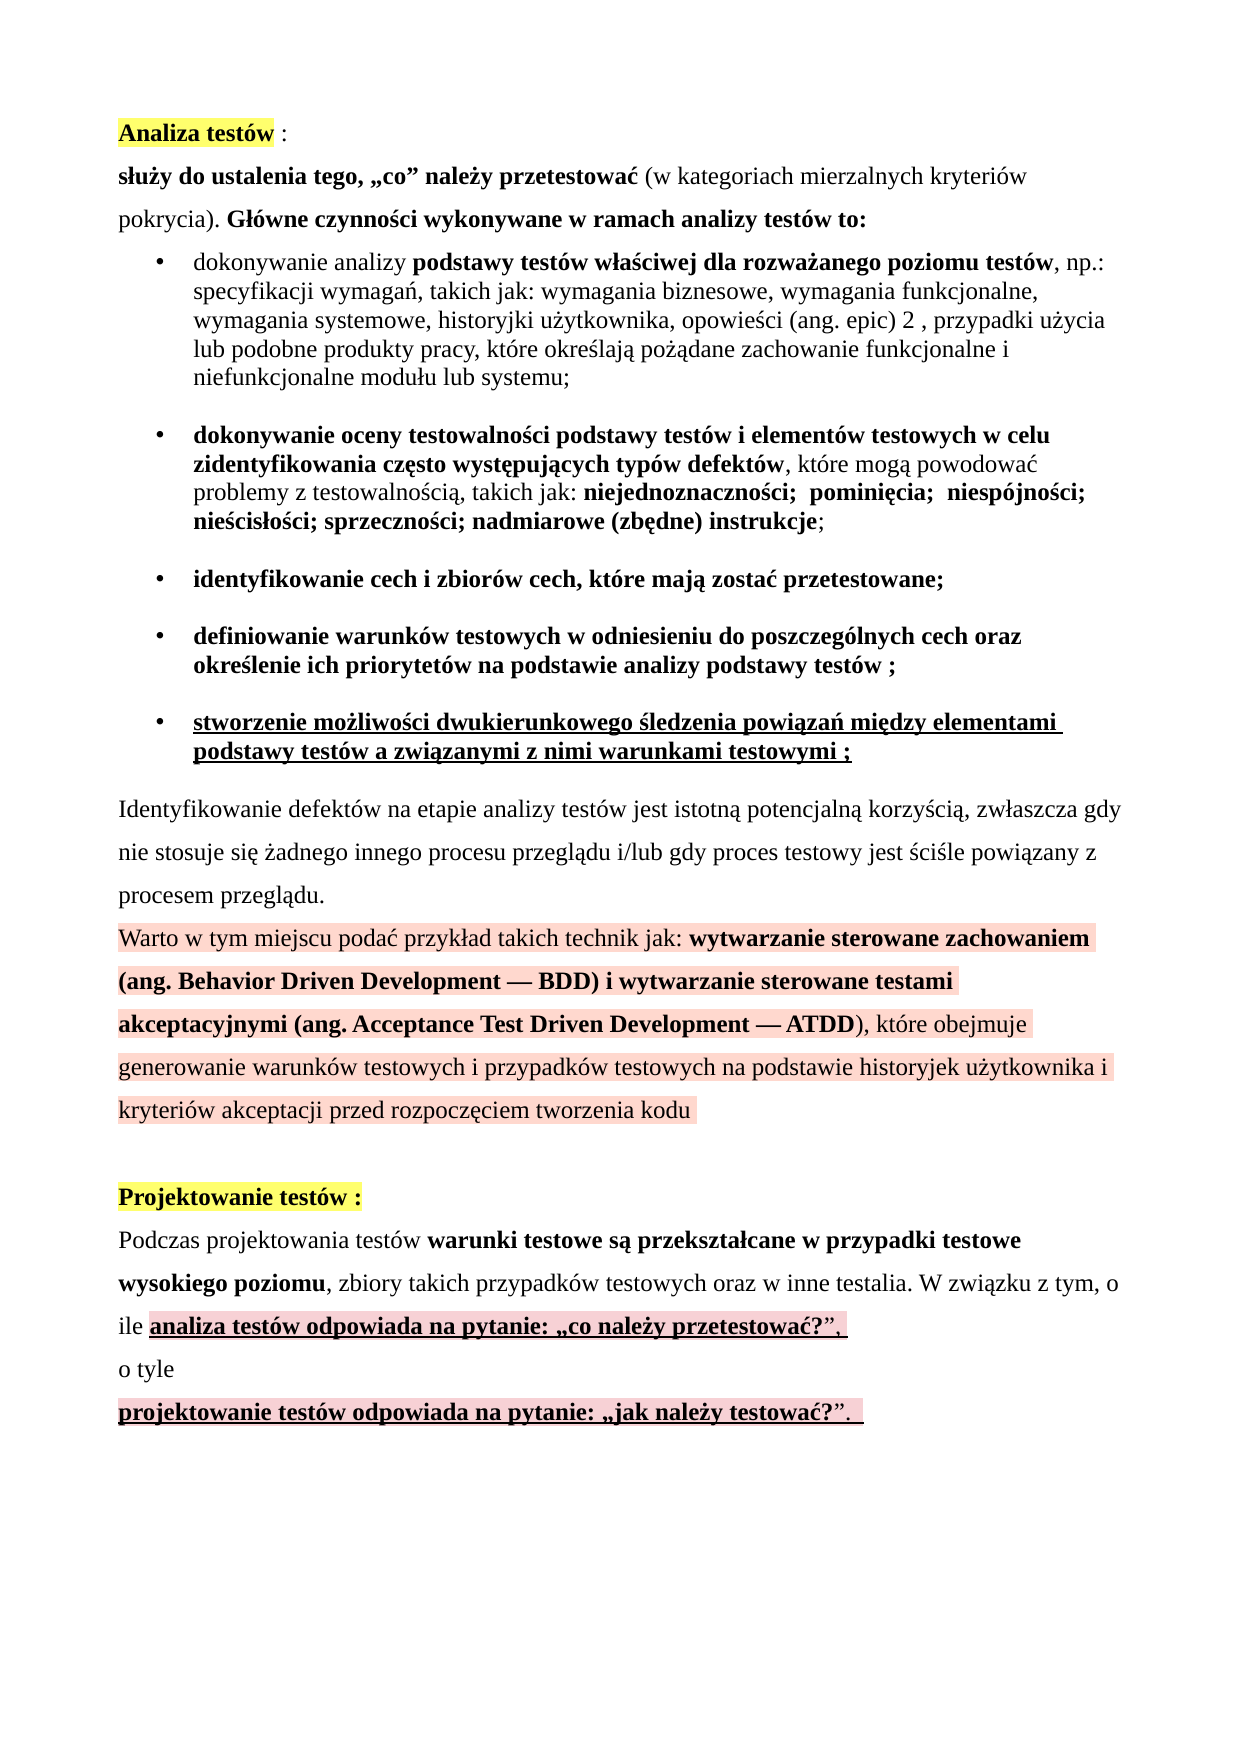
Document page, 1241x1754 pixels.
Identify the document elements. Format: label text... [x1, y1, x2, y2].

text służy do ustalenia tego, „co” należy przetestować (w kategoriach mierzalnych kryteriów pokrycia). Główne czynności wykonywane w ramach analizy testów to: [118, 161, 1122, 233]
list dokonywanie oceny testowalności podstawy testów i elementów testowych w celu zidentyfikowania często występujących typów defektów, które mogą powodować problemy z testowalnością, takich jak: niejednoznaczności; pominięcia; niespójności; nieścisłości; sprzeczności; nadmiarowe (zbędne) instrukcje; [156, 420, 1122, 535]
text Analiza testów : [118, 118, 1122, 147]
list identyfikowanie cech i zbiorów cech, które mają zostać przetestowane; [156, 564, 1122, 592]
list definiowanie warunków testowych w odniesieniu do poszczególnych cech oraz określenie ich priorytetów na podstawie analizy podstawy testów ; [156, 621, 1122, 679]
text projektowanie testów odpowiada na pytanie: „jak należy testować?”. [118, 1397, 1122, 1426]
text Identyfikowanie defektów na etapie analizy testów jest istotną potencjalną korzyścią, zwłaszcza gdy nie stosuje się żadnego innego procesu przeglądu i/lub gdy proces testowy jest ściśle powiązany z procesem przeglądu. [118, 794, 1122, 909]
text Projektowanie testów : [118, 1182, 1122, 1211]
text Podczas projektowania testów warunki testowe są przekształcane w przypadki testowe wysokiego poziomu, zbiory takich przypadków testowych oraz w inne testalia. W związku z tym, o ile analiza testów odpowiada na pytanie: „co należy przetestować?”, [118, 1225, 1122, 1340]
list dokonywanie analizy podstawy testów właściwej dla rozważanego poziomu testów, np.: specyfikacji wymagań, takich jak: wymagania biznesowe, wymagania funkcjonalne, wymagania systemowe, historyjki użytkownika, opowieści (ang. epic) 2 , przypadki użycia lub podobne produkty pracy, które określają pożądane zachowanie funkcjonalne i niefunkcjonalne modułu lub systemu; [156, 247, 1122, 391]
text Warto w tym miejscu podać przykład takich technik jak: wytwarzanie sterowane zachowaniem (ang. Behavior Driven Development — BDD) i wytwarzanie sterowane testami akceptacyjnymi (ang. Acceptance Test Driven Development — ATDD), które obejmuje generowanie warunków testowych i przypadków testowych na podstawie historyjek użytkownika i kryteriów akceptacji przed rozpoczęciem tworzenia kodu [118, 923, 1122, 1124]
text o tyle [118, 1354, 1122, 1383]
list stworzenie możliwości dwukierunkowego śledzenia powiązań między elementami podstawy testów a związanymi z nimi warunkami testowymi ; [156, 707, 1122, 765]
